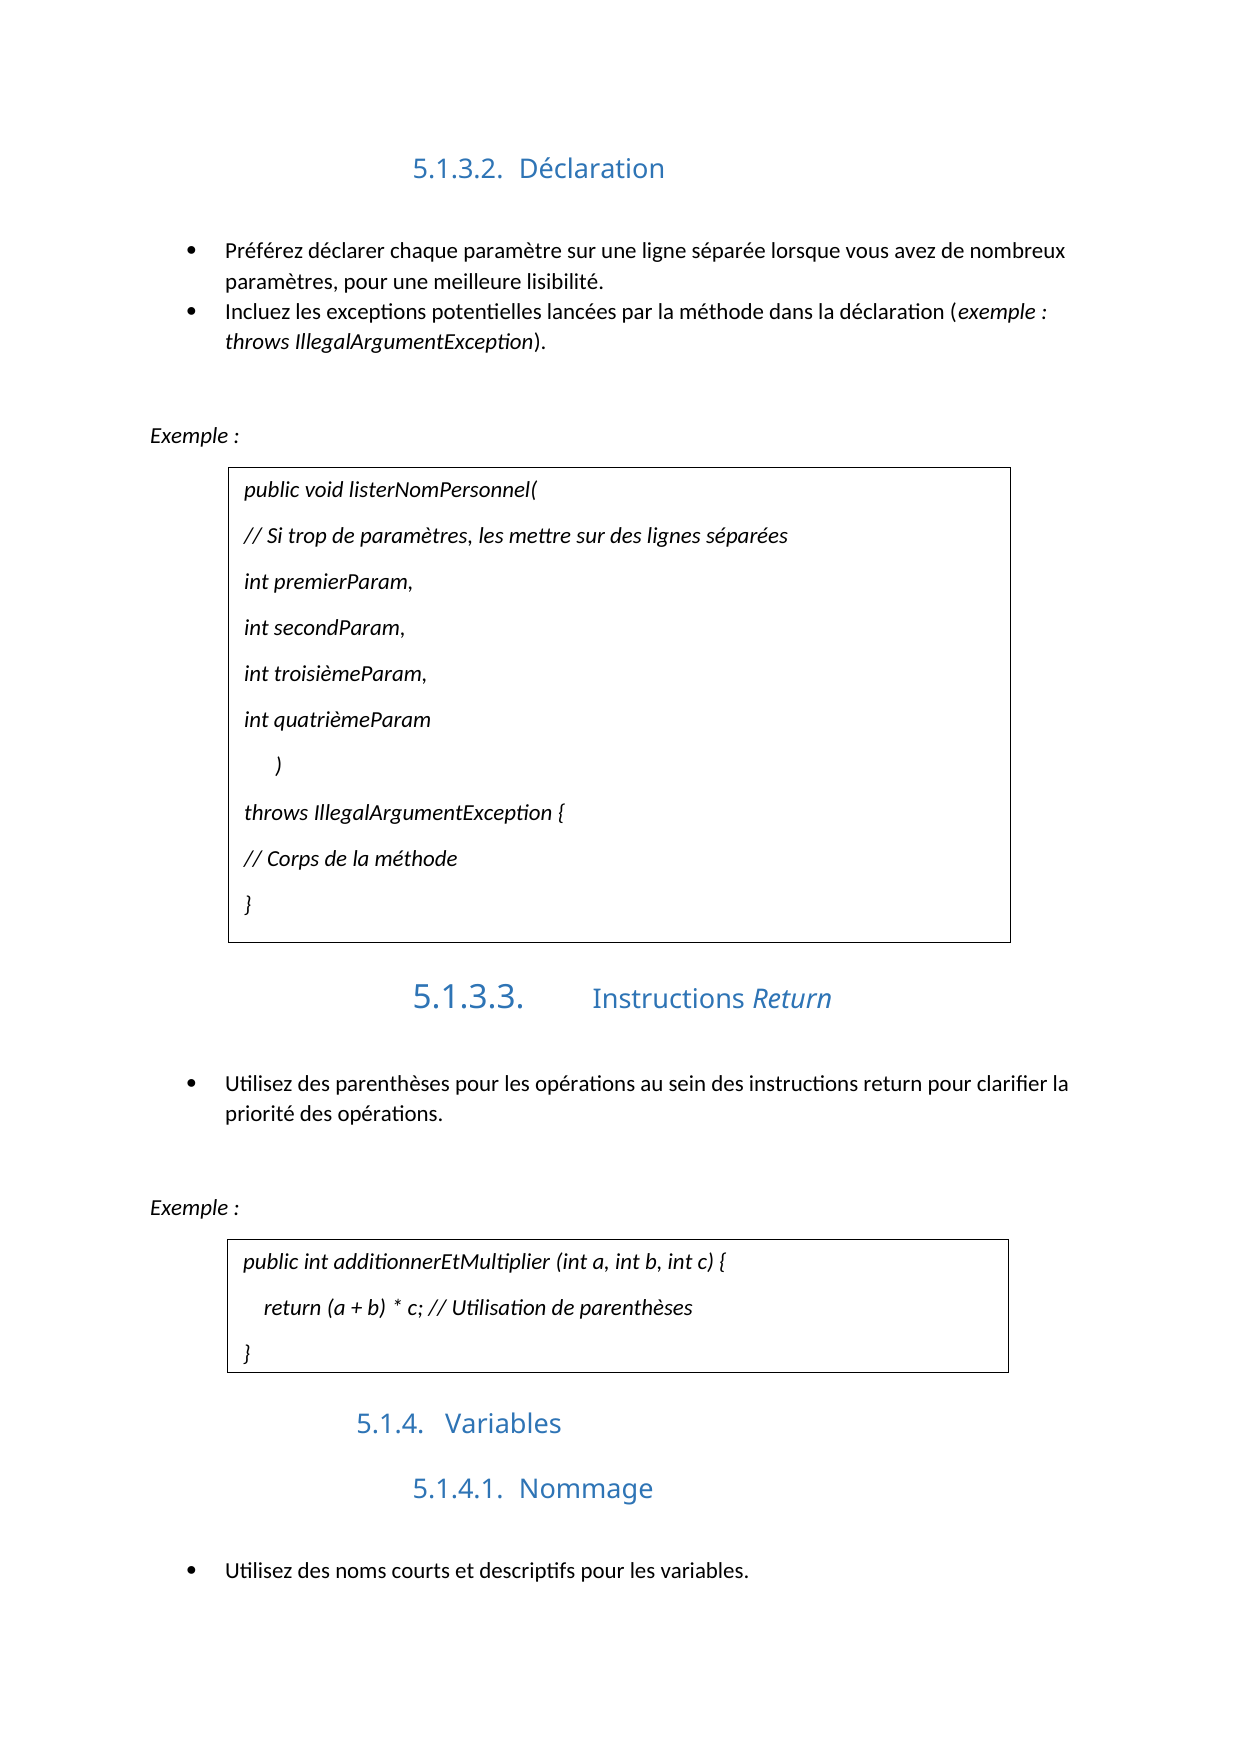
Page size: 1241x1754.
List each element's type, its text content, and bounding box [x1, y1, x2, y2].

text return (a + b) * c; // Utilisation de parenthèses [243, 1293, 994, 1322]
list Utilisez des noms courts et descriptifs pour les variables. [187, 1556, 1090, 1584]
text ) [244, 752, 995, 780]
subtitle Instructions Return [412, 973, 1090, 1019]
text int secondParam, [244, 613, 995, 642]
text int premierParam, [244, 567, 995, 596]
list Utilisez des parenthèses pour les opérations au sein des instructions return pour clarifier la priorité des opérations. [187, 1069, 1090, 1127]
text Exemple : [150, 1193, 1090, 1221]
list Préférez déclarer chaque paramètre sur une ligne séparée lorsque vous avez de nombreux paramètres, pour une meilleure lisibilité. [187, 237, 1090, 295]
text // Corps de la méthode [244, 844, 995, 872]
text int troisièmeParam, [244, 659, 995, 688]
subtitle Nommage [412, 1469, 1090, 1506]
list Incluez les exceptions potentielles lancées par la méthode dans la déclaration (exemple : throws IllegalArgumentException). [187, 297, 1092, 355]
text // Si trop de paramètres, les mettre sur des lignes séparées [244, 521, 995, 549]
text Exemple : [150, 421, 1092, 449]
text throws IllegalArgumentException { [244, 798, 995, 826]
subtitle Variables [356, 1405, 1090, 1442]
text public int additionnerEtMultiplier (int a, int b, int c) { [243, 1247, 994, 1276]
text public void listerNomPersonnel( [244, 475, 995, 503]
text int quatrièmeParam [244, 706, 995, 734]
subtitle Déclaration [412, 150, 1090, 187]
text } [244, 890, 995, 918]
text } [243, 1339, 994, 1366]
